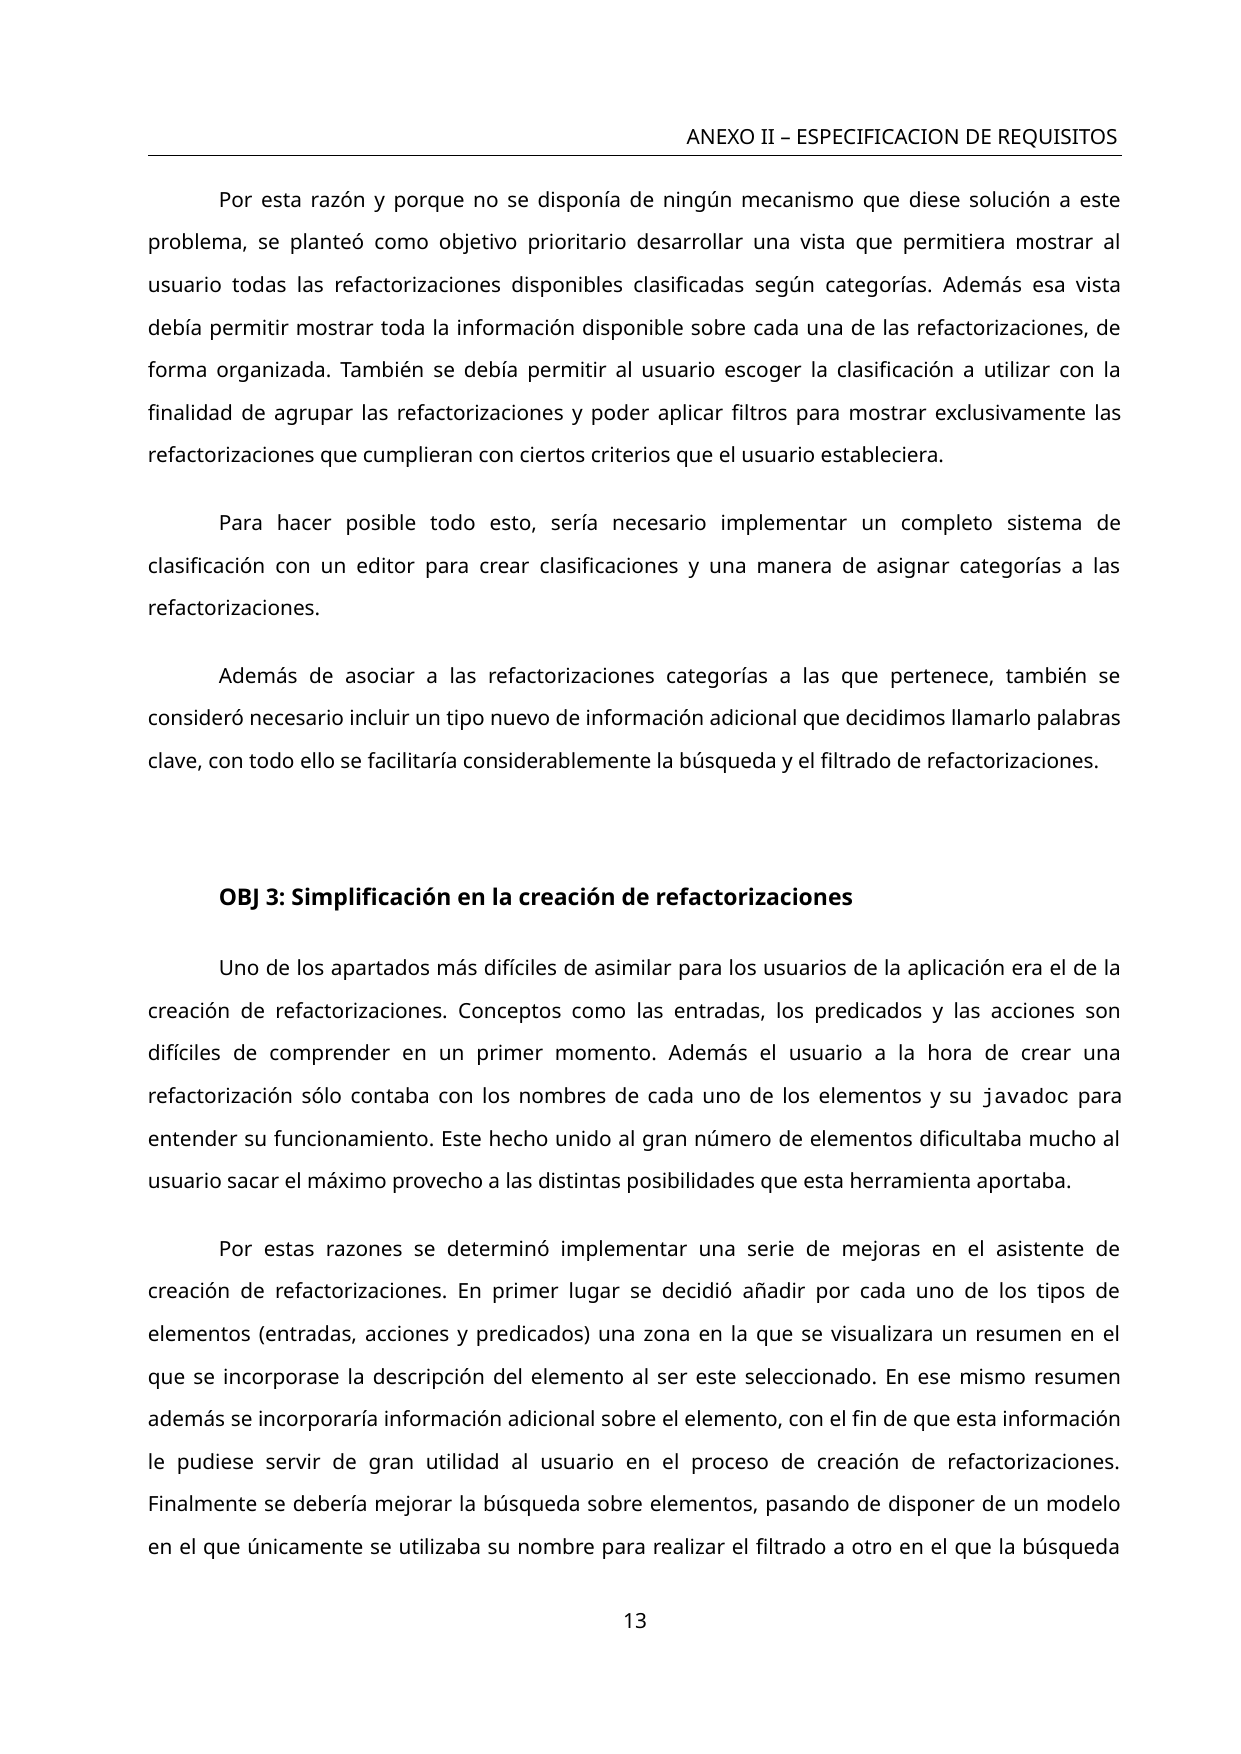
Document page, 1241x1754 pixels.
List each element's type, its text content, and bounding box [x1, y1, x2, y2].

text Uno de los apartados más difíciles de asimilar para los usuarios de la aplicación era el de la creación de refactorizaciones. Conceptos como las entradas, los predicados y las acciones son difíciles de comprender en un primer momento. Además el usuario a la hora de crear una refactorización sólo contaba con los nombres de cada uno de los elementos y su javadoc para entender su funcionamiento. Este hecho unido al gran número de elementos dificultaba mucho al usuario sacar el máximo provecho a las distintas posibilidades que esta herramienta aportaba. [148, 953, 1122, 1195]
text Por estas razones se determinó implementar una serie de mejoras en el asistente de creación de refactorizaciones. En primer lugar se decidió añadir por cada uno de los tipos de elementos (entradas, acciones y predicados) una zona en la que se visualizara un resumen en el que se incorporase la descripción del elemento al ser este seleccionado. En ese mismo resumen además se incorporaría información adicional sobre el elemento, con el fin de que esta información le pudiese servir de gran utilidad al usuario en el proceso de creación de refactorizaciones. Finalmente se debería mejorar la búsqueda sobre elementos, pasando de disponer de un modelo en el que únicamente se utilizaba su nombre para realizar el filtrado a otro en el que la búsqueda [148, 1234, 1122, 1561]
text OBJ 3: Simplificación en la creación de refactorizaciones [148, 881, 1122, 913]
text Por esta razón y porque no se disponía de ningún mecanismo que diese solución a este problema, se planteó como objetivo prioritario desarrollar una vista que permitiera mostrar al usuario todas las refactorizaciones disponibles clasificadas según categorías. Además esa vista debía permitir mostrar toda la información disponible sobre cada una de las refactorizaciones, de forma organizada. También se debía permitir al usuario escoger la clasificación a utilizar con la finalidad de agrupar las refactorizaciones y poder aplicar filtros para mostrar exclusivamente las refactorizaciones que cumplieran con ciertos criterios que el usuario estableciera. [148, 185, 1122, 469]
text Para hacer posible todo esto, sería necesario implementar un completo sistema de clasificación con un editor para crear clasificaciones y una manera de asignar categorías a las refactorizaciones. [148, 508, 1122, 622]
text Además de asociar a las refactorizaciones categorías a las que pertenece, también se consideró necesario incluir un tipo nuevo de información adicional que decidimos llamarlo palabras clave, con todo ello se facilitaría considerablemente la búsqueda y el filtrado de refactorizaciones. [148, 661, 1122, 774]
